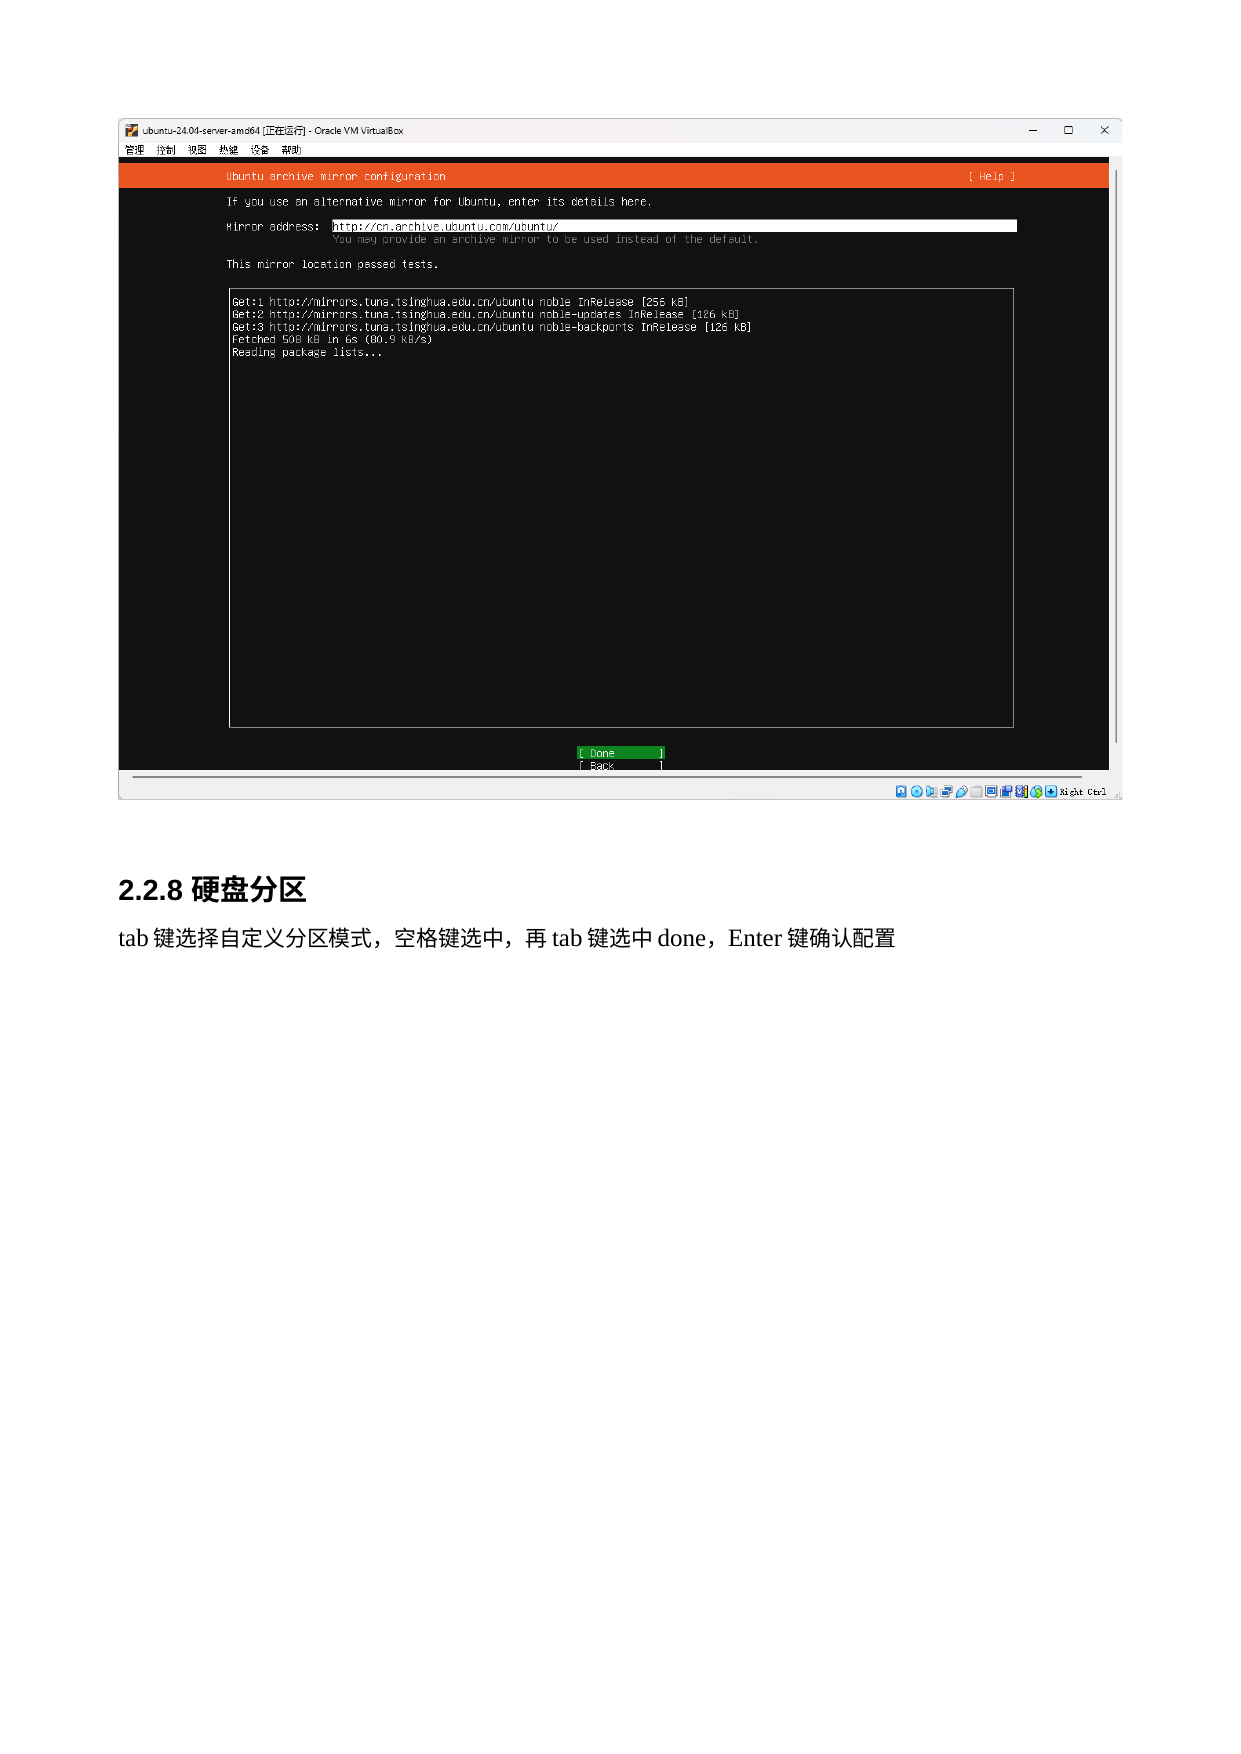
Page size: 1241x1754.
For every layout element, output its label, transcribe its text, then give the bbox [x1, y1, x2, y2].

subtitle 2.2.8 硬盘分区 [118, 866, 1122, 909]
picture [118, 118, 1123, 800]
text tab键选择自定义分区模式，空格键选中，再tab键选中done，Enter键确认配置 [118, 921, 1122, 953]
